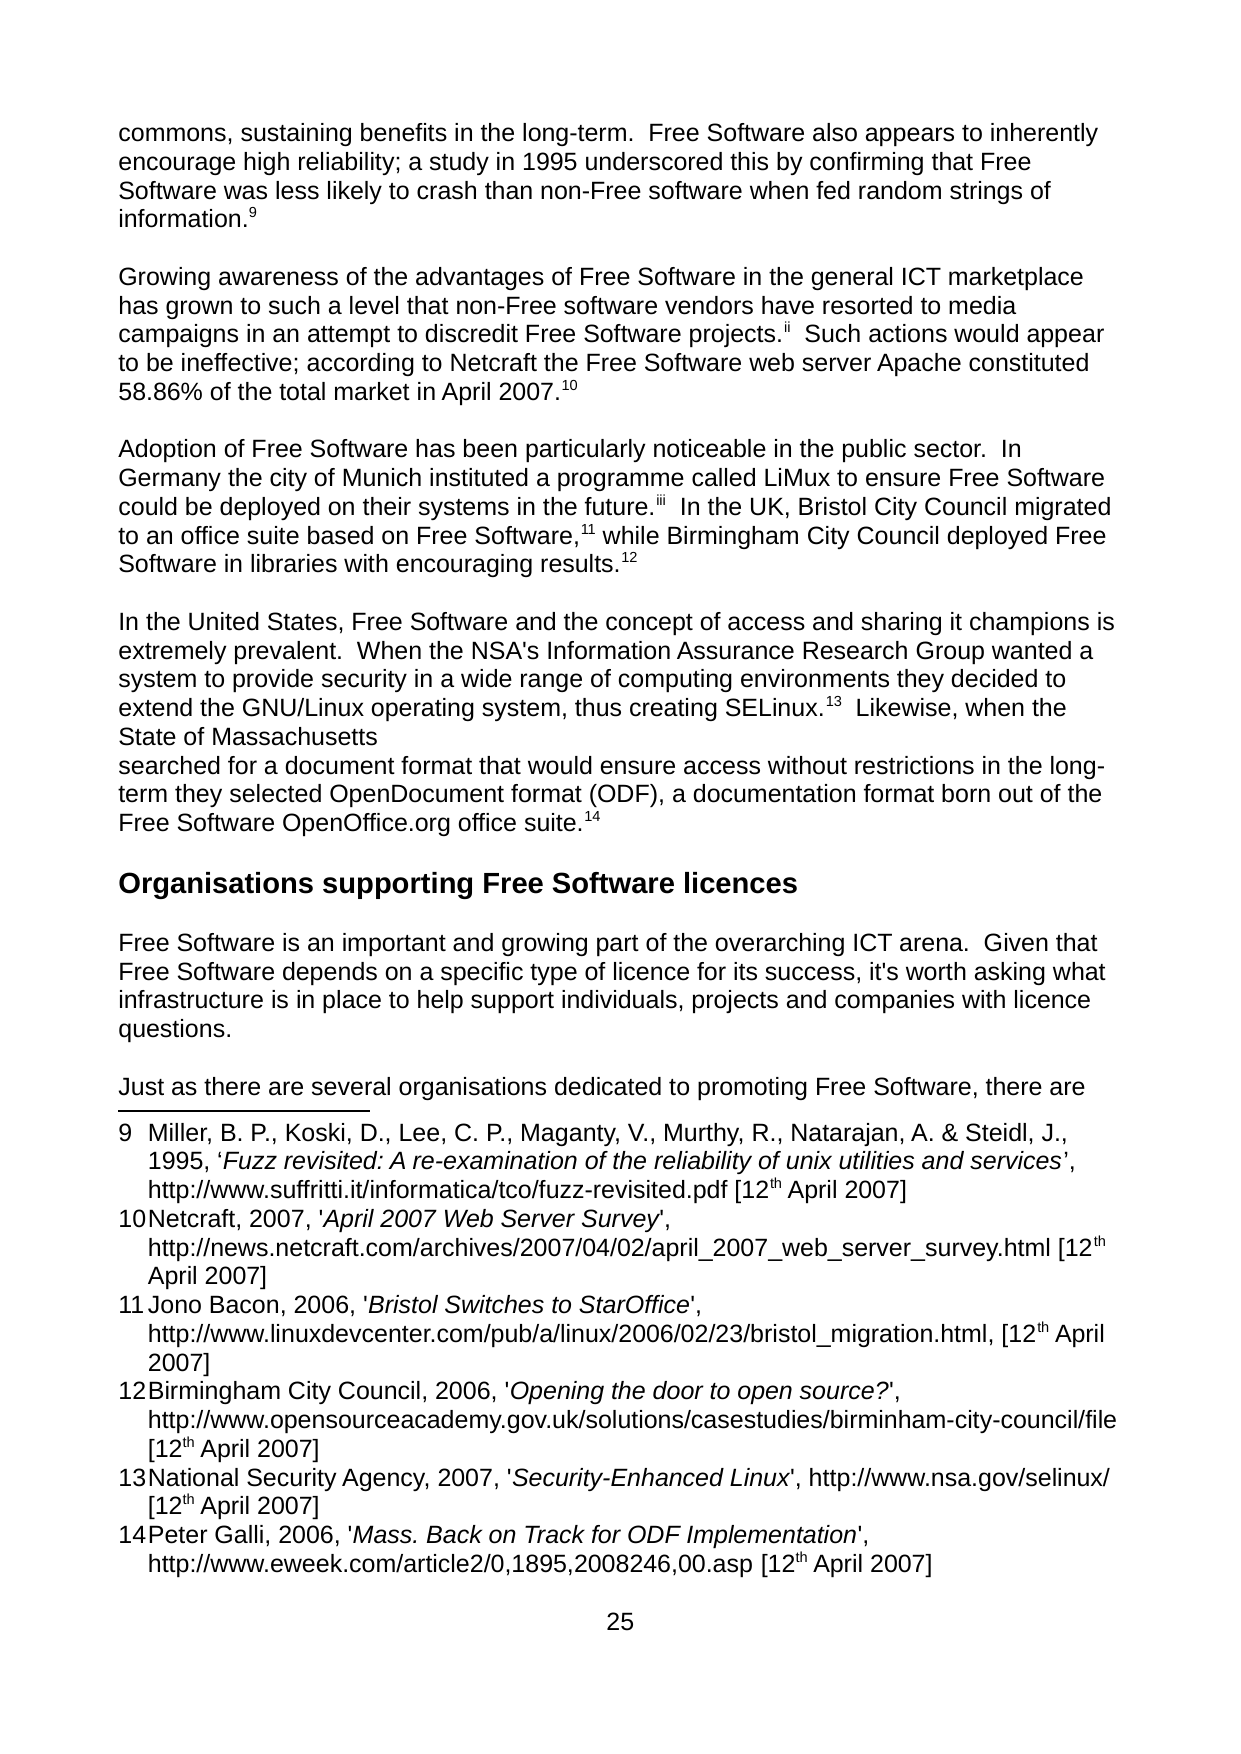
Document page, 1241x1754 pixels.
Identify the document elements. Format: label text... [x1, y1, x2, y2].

text Free Software is an important and growing part of the overarching ICT arena. Given that Free Software depends on a specific type of licence for its success, it's worth asking what infrastructure is in place to help support individuals, projects and companies with licence questions. [118, 928, 1122, 1043]
text Organisations supporting Free Software licences [118, 866, 1122, 899]
text Just as there are several organisations dedicated to promoting Free Software, there are [118, 1072, 1122, 1100]
text Netcraft, 2007, 'April 2007 Web Server Survey', http://news.netcraft.com/archives/2007/04/02/april_2007_web_server_survey.html [12th April 2007] [118, 1204, 1122, 1290]
text Miller, B. P., Koski, D., Lee, C. P., Maganty, V., Murthy, R., Natarajan, A. & Steidl, J., 1995, ‘Fuzz revisited: A re-examination of the reliability of unix utilities and services’, http://www.suffritti.it/informatica/tco/fuzz-revisited.pdf [12th April 2007] [118, 1117, 1122, 1204]
text searched for a document format that would ensure access without restrictions in the long-term they selected OpenDocument format (ODF), a documentation format born out of the Free Software OpenOffice.org office suite. [118, 751, 1122, 837]
text commons, sustaining benefits in the long-term. Free Software also appears to inherently encourage high reliability; a study in 1995 underscored this by confirming that Free Software was less likely to crash than non-Free software when fed random strings of information. [118, 118, 1122, 233]
text Birmingham City Council, 2006, 'Opening the door to open source?', http://www.opensourceacademy.gov.uk/solutions/casestudies/birminham-city-council/file [12th April 2007] [118, 1376, 1122, 1462]
text Jono Bacon, 2006, 'Bristol Switches to StarOffice', http://www.linuxdevcenter.com/pub/a/linux/2006/02/23/bristol_migration.html, [12th April 2007] [118, 1290, 1122, 1376]
text National Security Agency, 2007, 'Security-Enhanced Linux', http://www.nsa.gov/selinux/ [12th April 2007] [118, 1462, 1122, 1520]
text Adoption of Free Software has been particularly noticeable in the public sector. In Germany the city of Munich instituted a programme called LiMux to ensure Free Software could be deployed on their systems in the future. In the UK, Bristol City Council migrated to an office suite based on Free Software, while Birmingham City Council deployed Free Software in libraries with encouraging results. [118, 434, 1122, 578]
text Growing awareness of the advantages of Free Software in the general ICT marketplace has grown to such a level that non-Free software vendors have resorted to media campaigns in an attempt to discredit Free Software projects. Such actions would appear to be ineffective; according to Netcraft the Free Software web server Apache constituted 58.86% of the total market in April 2007. [118, 262, 1122, 406]
text In the United States, Free Software and the concept of access and sharing it champions is extremely prevalent. When the NSA's Information Assurance Research Group wanted a system to provide security in a wide range of computing environments they decided to extend the GNU/Linux operating system, thus creating SELinux. Likewise, when the State of Massachusetts [118, 607, 1122, 751]
text Peter Galli, 2006, 'Mass. Back on Track for ODF Implementation', http://www.eweek.com/article2/0,1895,2008246,00.asp [12th April 2007] [118, 1520, 1122, 1577]
